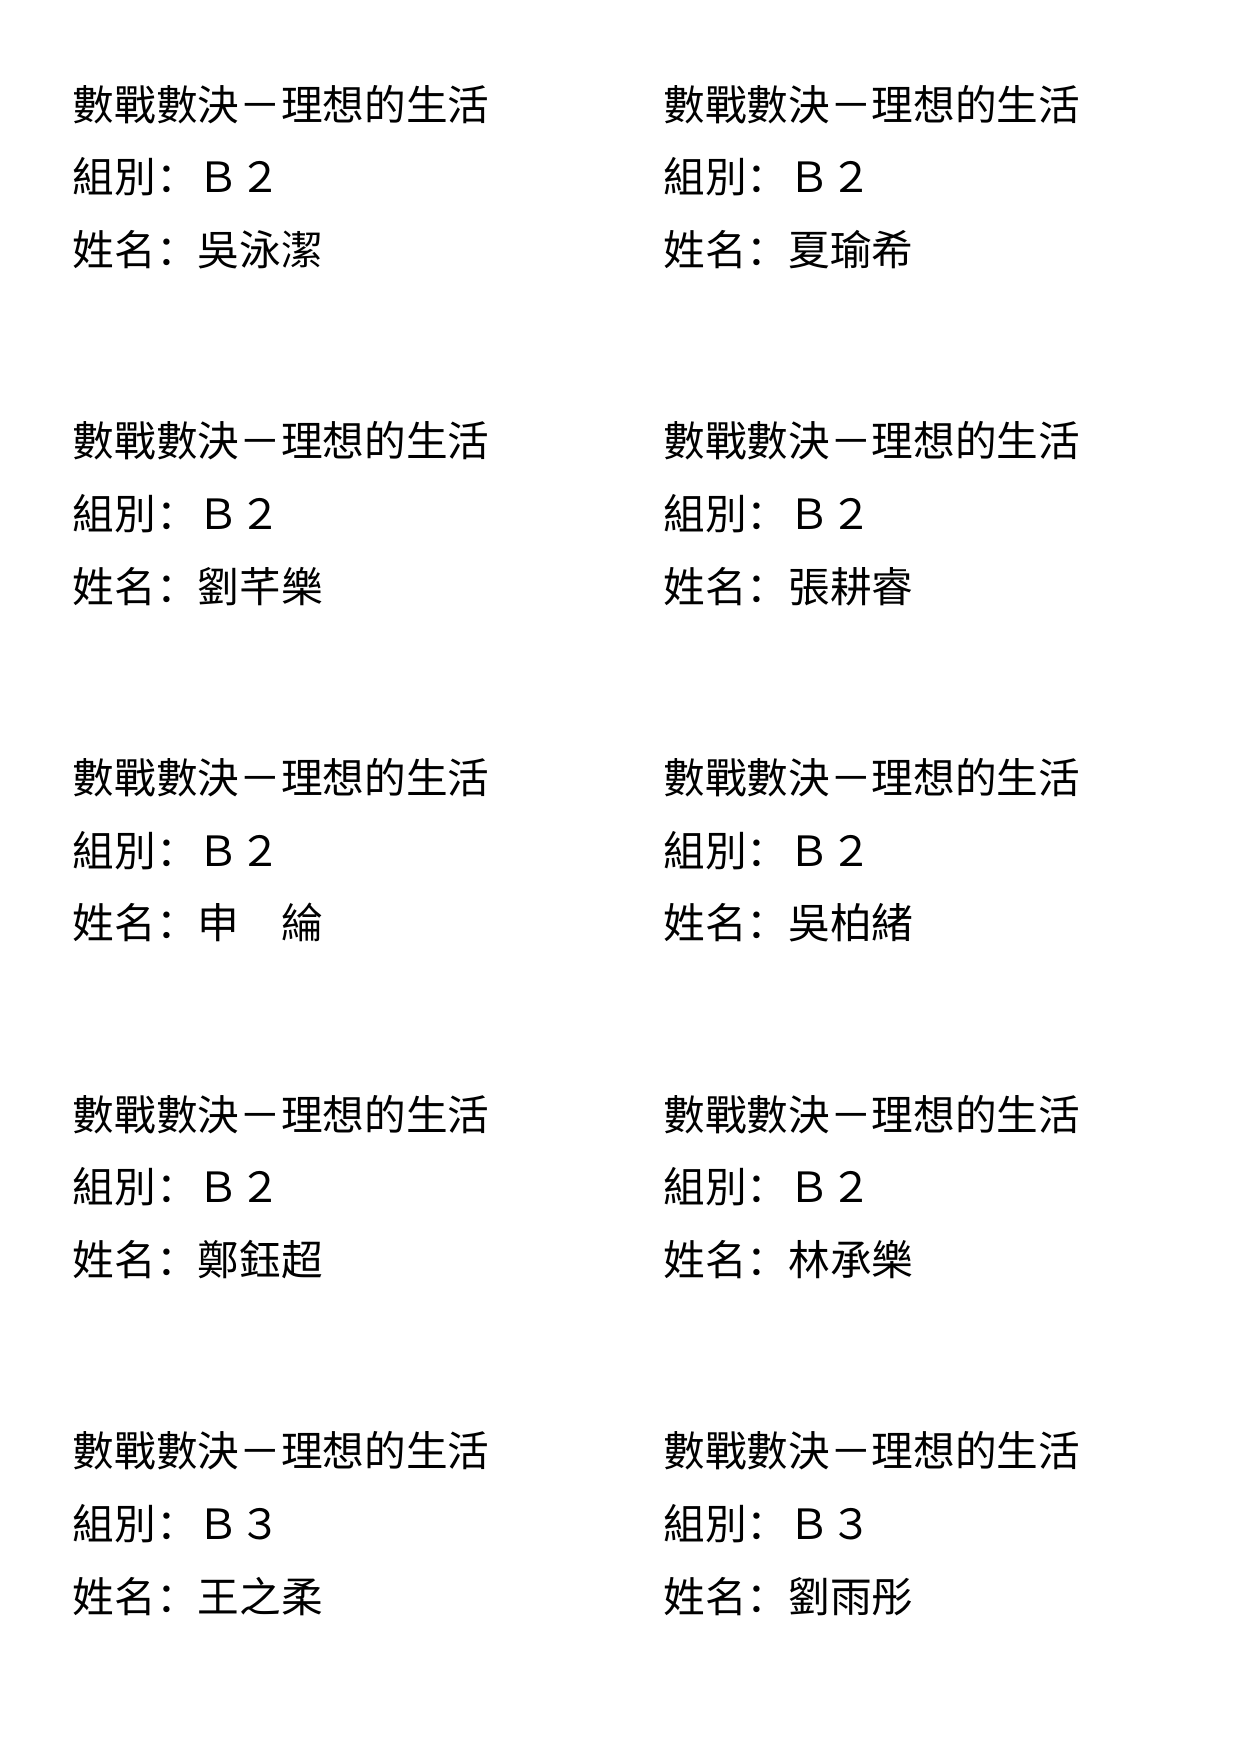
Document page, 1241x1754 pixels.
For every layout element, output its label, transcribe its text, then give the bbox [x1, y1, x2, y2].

table_cell 數戰數決－理想的生活 組別：Ｂ３ 姓名：王之柔 [30, 1347, 620, 1683]
table_cell 數戰數決－理想的生活 組別：Ｂ３ 姓名：劉雨彤 [620, 1347, 1211, 1683]
table_cell 數戰數決－理想的生活 組別：Ｂ２ 姓名：鄭鈺超 [30, 1010, 620, 1347]
table_cell 數戰數決－理想的生活 組別：Ｂ２ 姓名：吳柏緒 [620, 673, 1211, 1010]
table_cell 數戰數決－理想的生活 組別：Ｂ２ 姓名：劉芊樂 [30, 337, 620, 673]
table_cell 數戰數決－理想的生活 組別：Ｂ２ 姓名：申 綸 [30, 673, 620, 1010]
table_cell 數戰數決－理想的生活 組別：Ｂ２ 姓名：夏瑜希 [620, 0, 1211, 337]
table_cell 數戰數決－理想的生活 組別：Ｂ２ 姓名：吳泳潔 [30, 0, 620, 337]
table_cell 數戰數決－理想的生活 組別：Ｂ２ 姓名：林承樂 [620, 1010, 1211, 1347]
table_cell 數戰數決－理想的生活 組別：Ｂ２ 姓名：張耕睿 [620, 337, 1211, 673]
